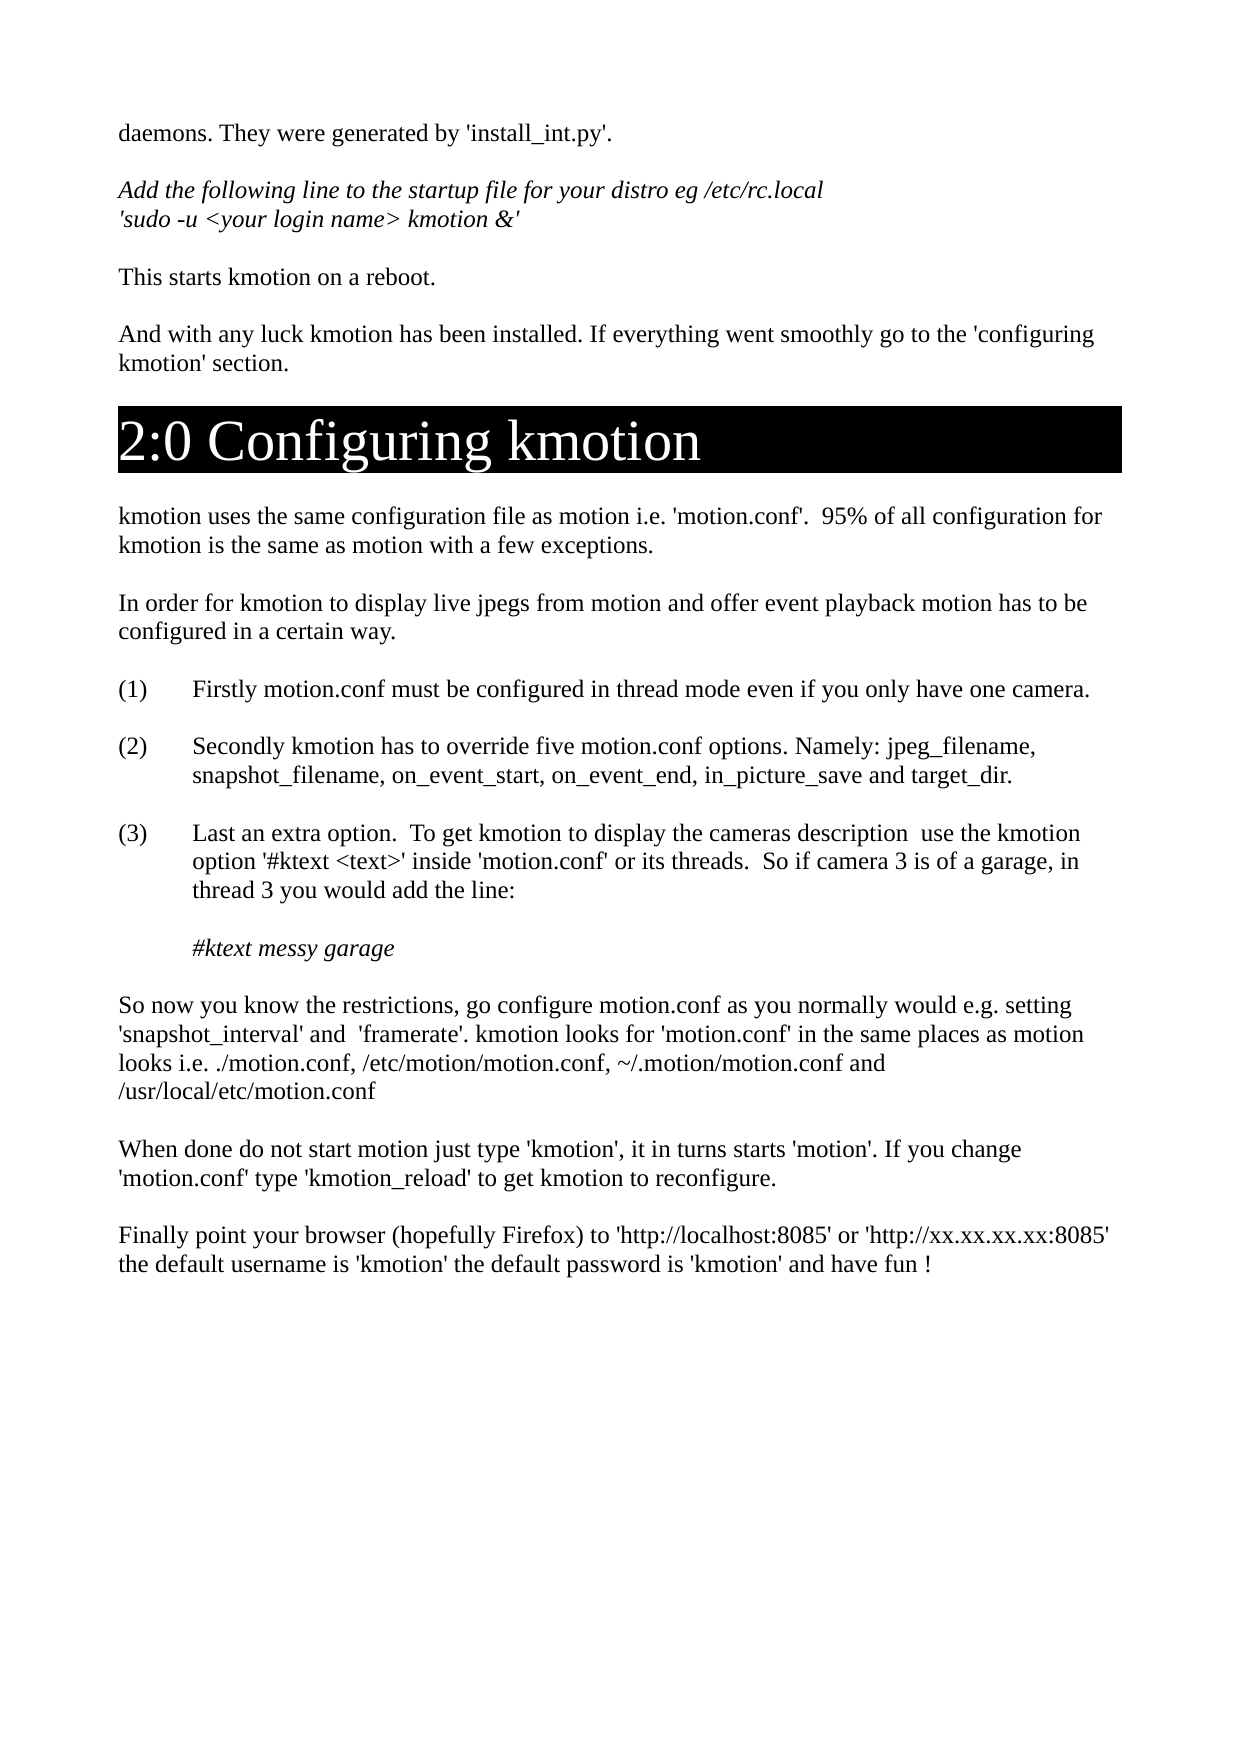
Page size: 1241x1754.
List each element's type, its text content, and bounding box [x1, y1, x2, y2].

text daemons. They were generated by 'install_int.py'. [118, 118, 1122, 147]
text Add the following line to the startup file for your distro eg /etc/rc.local [118, 176, 1122, 204]
text This starts kmotion on a reboot. [118, 262, 1122, 291]
text (2) Secondly kmotion has to override five motion.conf options. Namely: jpeg_filename, snapshot_filename, on_event_start, on_event_end, in_picture_save and target_dir. [118, 731, 1122, 789]
text #ktext messy garage [118, 933, 1122, 961]
text When done do not start motion just type 'kmotion', it in turns starts 'motion'. If you change 'motion.conf' type 'kmotion_reload' to get kmotion to reconfigure. [118, 1134, 1122, 1191]
text 2:0 Configuring kmotion [118, 406, 1122, 473]
text kmotion uses the same configuration file as motion i.e. 'motion.conf'. 95% of all configuration for kmotion is the same as motion with a few exceptions. [118, 501, 1122, 559]
text In order for kmotion to display live jpegs from motion and offer event playback motion has to be configured in a certain way. [118, 588, 1122, 645]
text 'sudo -u <your login name> kmotion &' [118, 204, 1122, 233]
text (1) Firstly motion.conf must be configured in thread mode even if you only have one camera. [118, 674, 1122, 703]
text (3) Last an extra option. To get kmotion to display the cameras description use the kmotion option '#ktext <text>' inside 'motion.conf' or its threads. So if camera 3 is of a garage, in thread 3 you would add the line: [118, 818, 1122, 904]
text Finally point your browser (hopefully Firefox) to 'http://localhost:8085' or 'http://xx.xx.xx.xx:8085' the default username is 'kmotion' the default password is 'kmotion' and have fun ! [118, 1220, 1122, 1278]
text So now you know the restrictions, go configure motion.conf as you normally would e.g. setting 'snapshot_interval' and 'framerate'. kmotion looks for 'motion.conf' in the same places as motion looks i.e. ./motion.conf, /etc/motion/motion.conf, ~/.motion/motion.conf and /usr/local/etc/motion.conf [118, 990, 1122, 1105]
text And with any luck kmotion has been installed. If everything went smoothly go to the 'configuring kmotion' section. [118, 319, 1122, 377]
